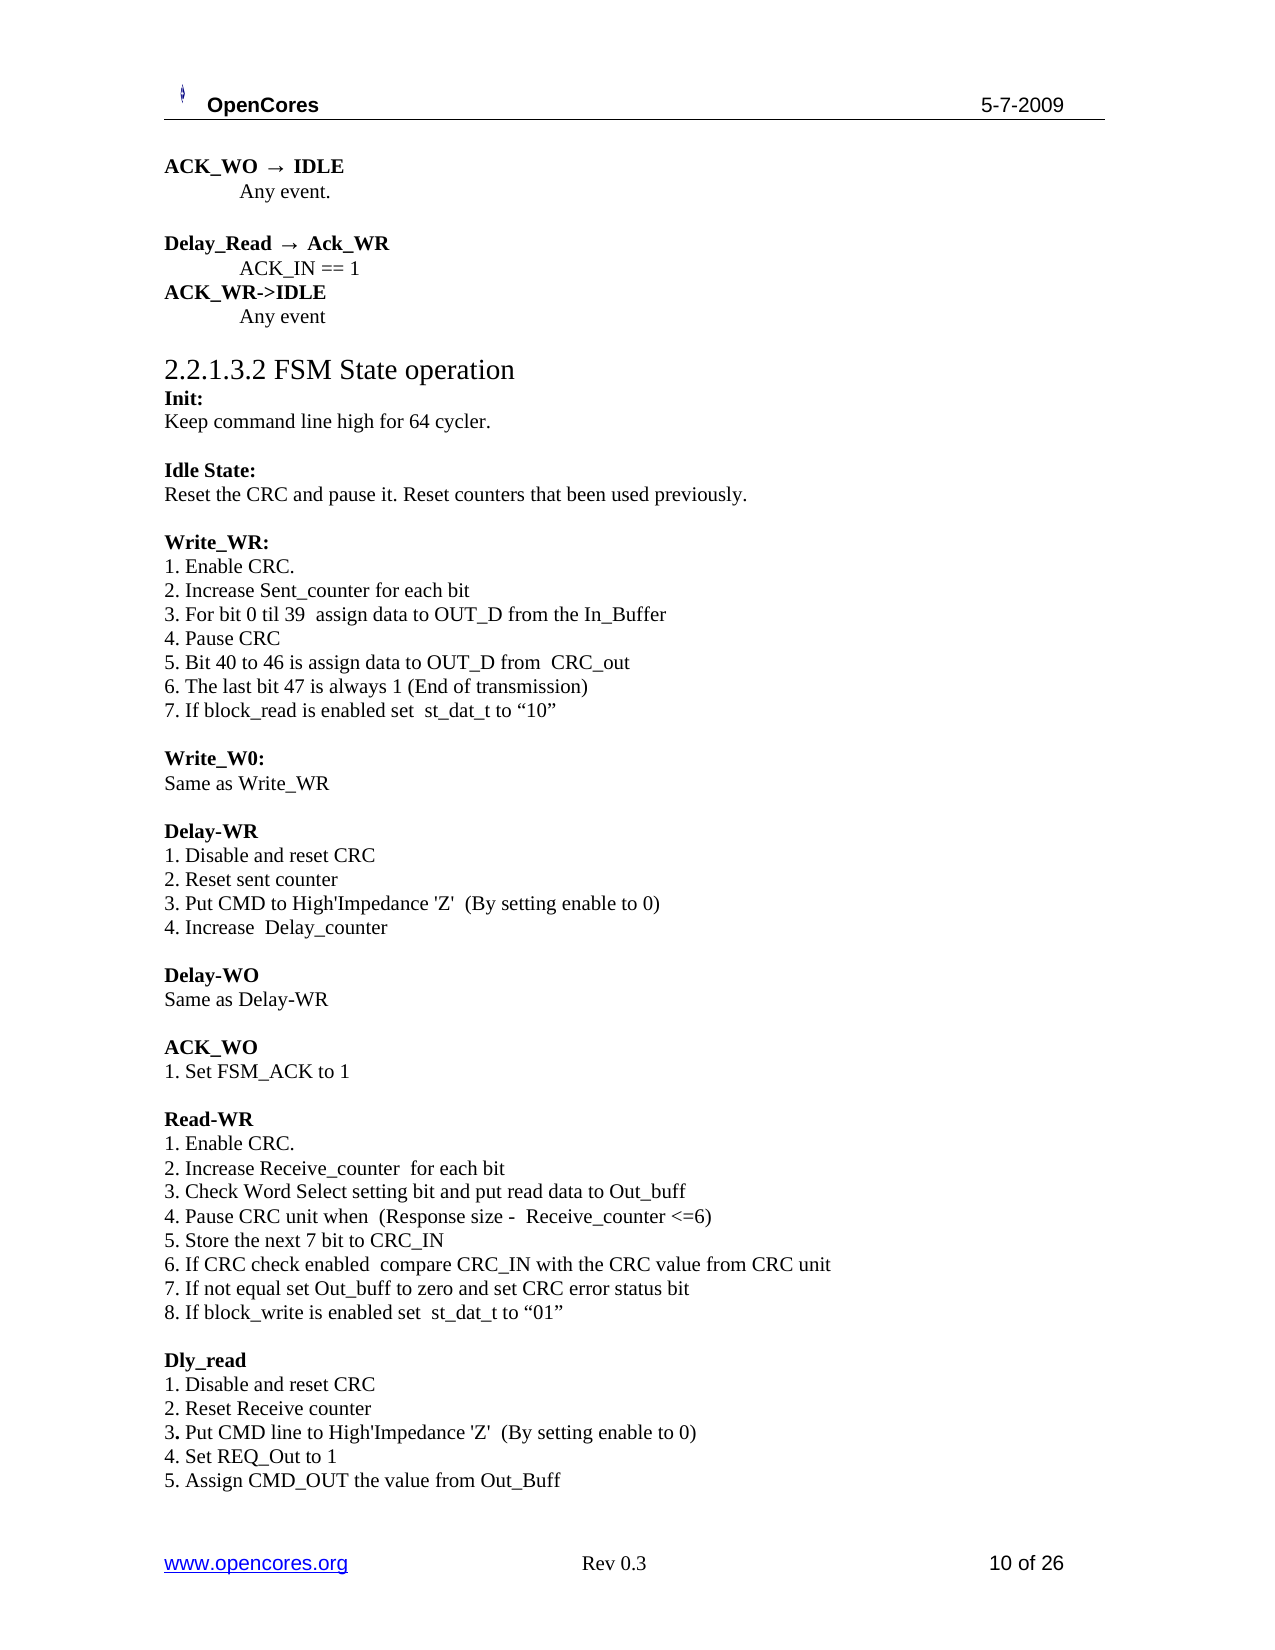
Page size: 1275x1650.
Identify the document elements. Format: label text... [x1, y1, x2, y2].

text Same as Write_WR [164, 770, 1105, 794]
text Dly_read [164, 1348, 1105, 1372]
text 5. Assign CMD_OUT the value from Out_Buff [164, 1468, 1105, 1492]
text 3. Check Word Select setting bit and put read data to Out_buff [164, 1179, 1105, 1203]
text Read-WR [164, 1107, 1105, 1131]
text 4. Pause CRC [164, 626, 1105, 650]
text 6. The last bit 47 is always 1 (End of transmission) [164, 674, 1105, 698]
text 2. Reset Receive counter [164, 1396, 1105, 1420]
text Delay_Read → Ack_WR [164, 227, 1105, 256]
text 3. For bit 0 til 39 assign data to OUT_D from the In_Buffer [164, 602, 1105, 626]
text 1. Disable and reset CRC [164, 843, 1105, 867]
text 1. Disable and reset CRC [164, 1372, 1105, 1396]
text 5. Bit 40 to 46 is assign data to OUT_D from CRC_out [164, 650, 1105, 674]
text 4. Pause CRC unit when (Response size - Receive_counter <=6) [164, 1203, 1105, 1228]
text ACK_WR->IDLE [164, 280, 1105, 304]
text Init: [164, 385, 1105, 409]
text 3. Put CMD line to High'Impedance 'Z' (By setting enable to 0) [164, 1420, 1105, 1444]
text 7. If not equal set Out_buff to zero and set CRC error status bit [164, 1276, 1105, 1300]
text 2. Increase Receive_counter for each bit [164, 1155, 1105, 1179]
text 2.2.1.3.2 FSM State operation [164, 352, 1105, 385]
text 3. Put CMD to High'Impedance 'Z' (By setting enable to 0) [164, 891, 1105, 915]
text Write_WR: [164, 530, 1105, 554]
text 5. Store the next 7 bit to CRC_IN [164, 1228, 1105, 1252]
text ACK_IN == 1 [164, 256, 1105, 280]
text 1. Enable CRC. [164, 1131, 1105, 1155]
text 8. If block_write is enabled set st_dat_t to “01” [164, 1300, 1105, 1324]
text 1. Enable CRC. [164, 554, 1105, 578]
text 1. Set FSM_ACK to 1 [164, 1059, 1105, 1083]
text Idle State: [164, 458, 1105, 482]
text Any event. [164, 179, 1105, 203]
text 2. Reset sent counter [164, 867, 1105, 891]
text 2. Increase Sent_counter for each bit [164, 578, 1105, 602]
text Any event [164, 304, 1105, 328]
text 4. Set REQ_Out to 1 [164, 1444, 1105, 1468]
text 4. Increase Delay_counter [164, 915, 1105, 939]
text Delay-WO [164, 963, 1105, 987]
text Same as Delay-WR [164, 987, 1105, 1011]
text 7. If block_read is enabled set st_dat_t to “10” [164, 698, 1105, 722]
text Delay-WR [164, 818, 1105, 843]
text ACK_WO [164, 1035, 1105, 1059]
text Keep command line high for 64 cycler. [164, 409, 1105, 433]
text Write_W0: [164, 746, 1105, 770]
text 6. If CRC check enabled compare CRC_IN with the CRC value from CRC unit [164, 1252, 1105, 1276]
text ACK_WO → IDLE [164, 150, 1105, 179]
text Reset the CRC and pause it. Reset counters that been used previously. [164, 482, 1105, 506]
